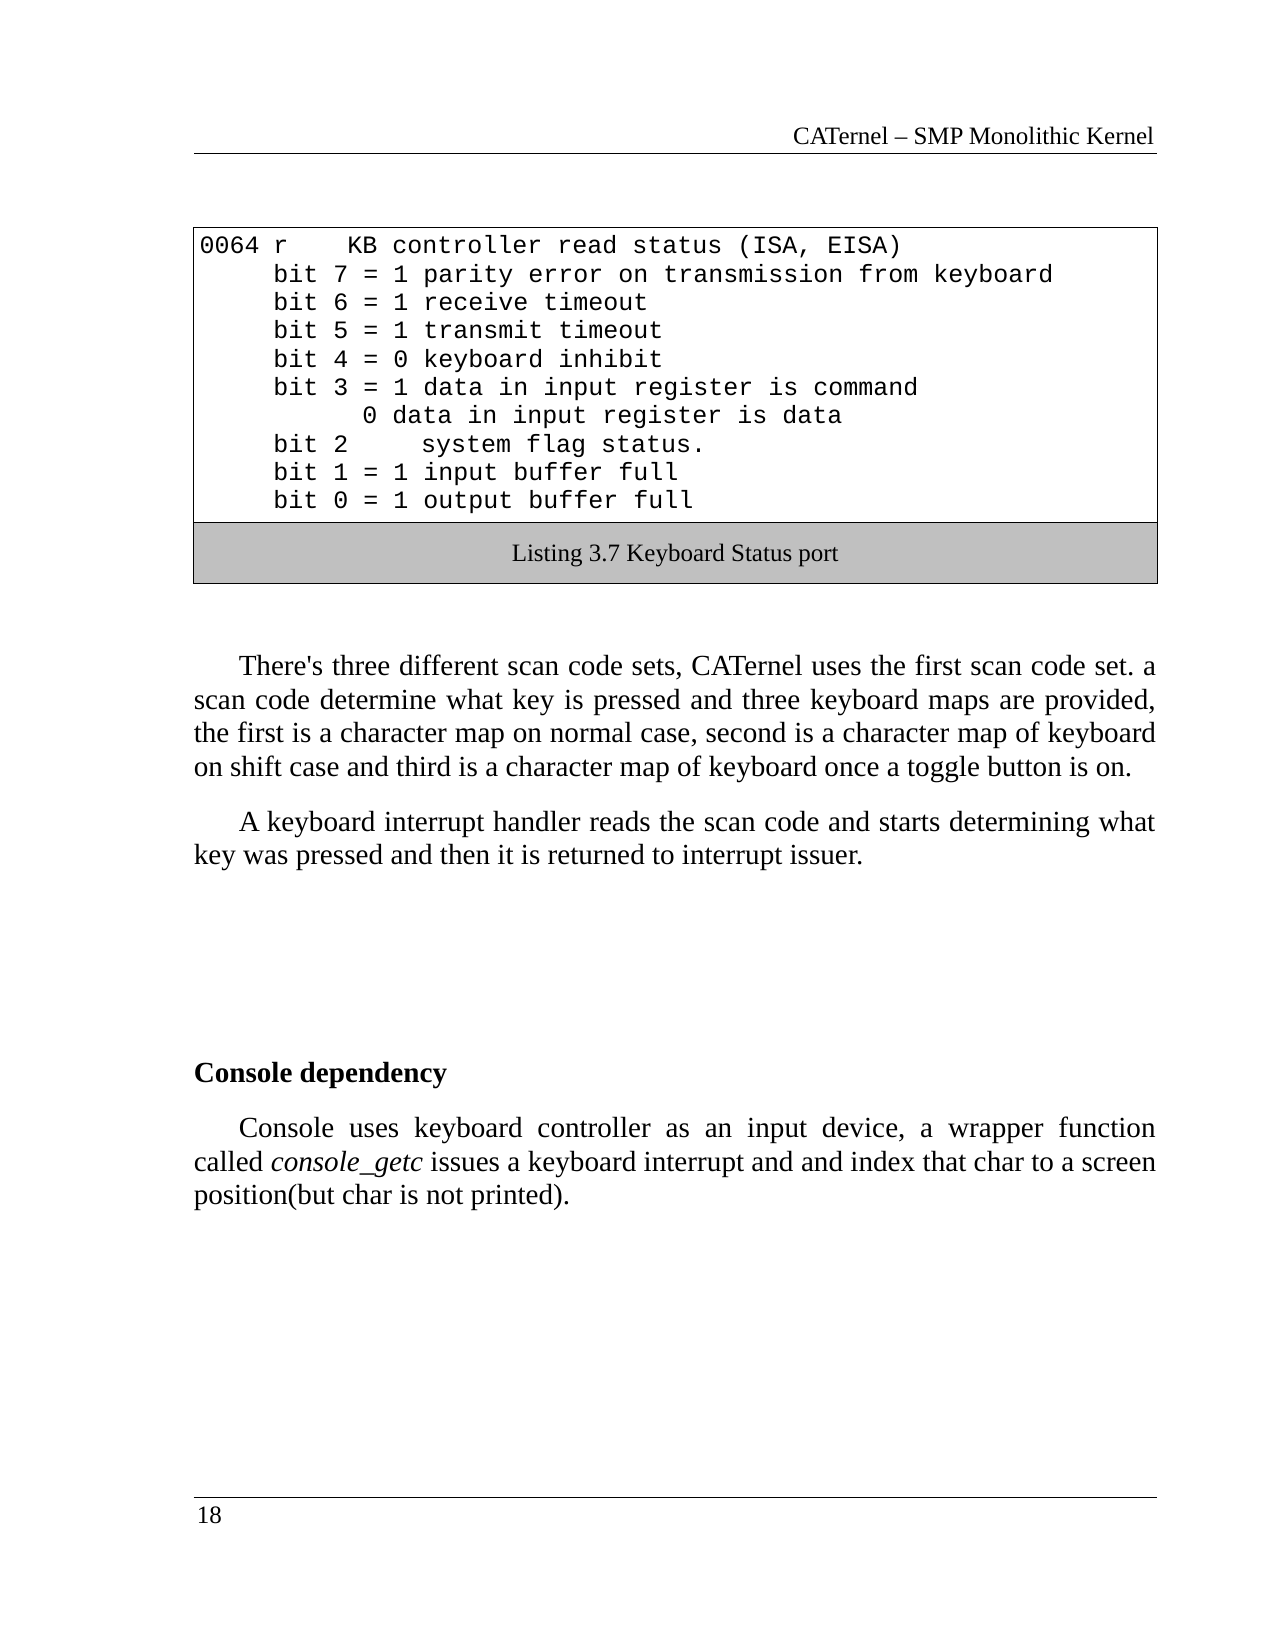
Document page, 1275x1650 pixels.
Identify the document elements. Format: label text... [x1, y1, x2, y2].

text Console uses keyboard controller as an input device, a wrapper function called console_getc issues a keyboard interrupt and and index that char to a screen position(but char is not printed). [193, 1110, 1157, 1211]
table_cell Listing 3.7 Keyboard Status port [194, 523, 1157, 583]
text There's three different scan code sets, CATernel uses the first scan code set. a scan code determine what key is pressed and three keyboard maps are provided, the first is a character map on normal case, second is a character map of keyboard on shift case and third is a character map of keyboard once a toggle button is on. [193, 648, 1157, 783]
table_header 0064 r KB controller read status (ISA, EISA) bit 7 = 1 parity error on transmission from keyboard bit 6 = 1 receive timeout bit 5 = 1 transmit timeout bit 4 = 0 keyboard inhibit bit 3 = 1 data in input register is command 0 data in input register is data bit 2 system flag status. bit 1 = 1 input buffer full bit 0 = 1 output buffer full [194, 228, 1157, 522]
text A keyboard interrupt handler reads the scan code and starts determining what key was pressed and then it is returned to interrupt issuer. [193, 804, 1157, 871]
text Console dependency [193, 1056, 1157, 1089]
